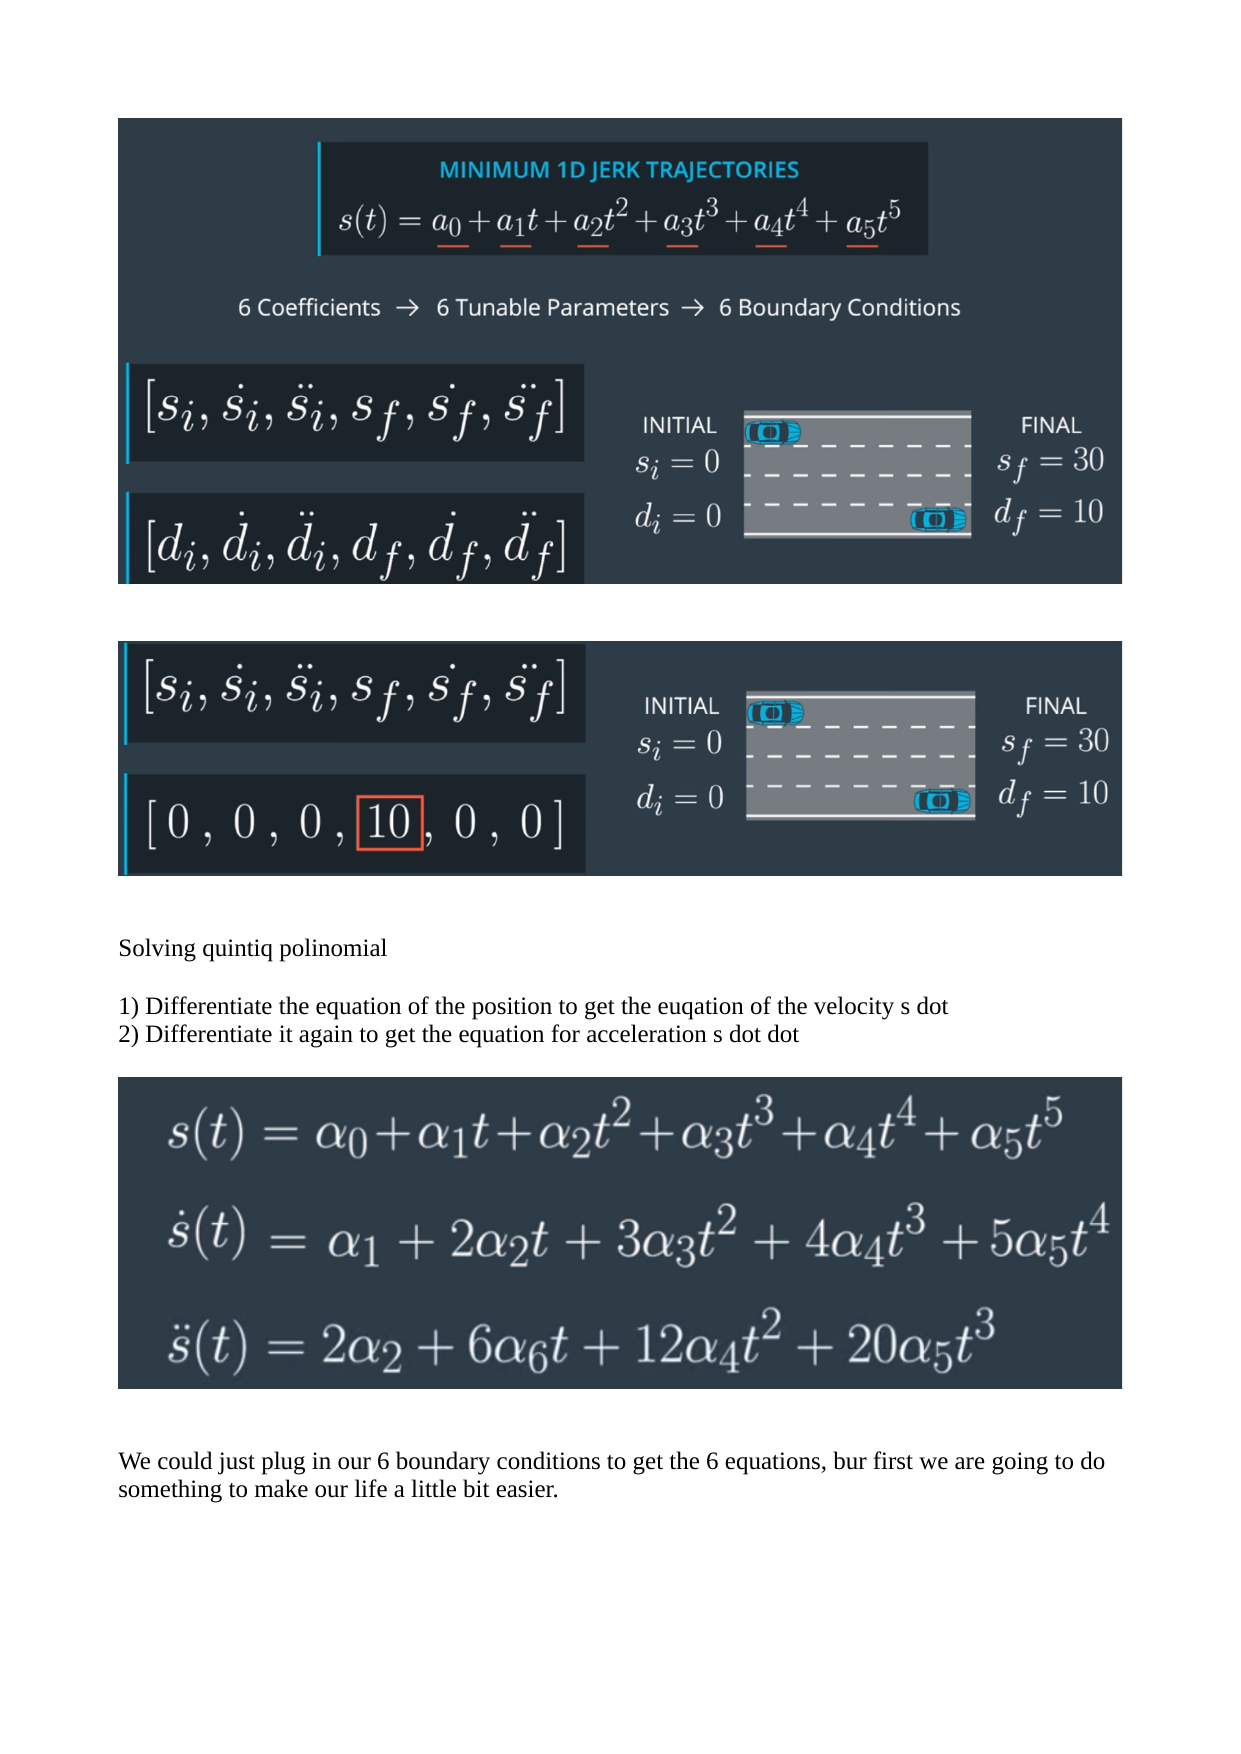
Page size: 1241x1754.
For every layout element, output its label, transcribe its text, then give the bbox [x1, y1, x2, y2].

text 1) Differentiate the equation of the position to get the euqation of the velocity s dot [118, 991, 1122, 1019]
picture [118, 641, 1123, 876]
text 2) Differentiate it again to get the equation for acceleration s dot dot [118, 1019, 1122, 1048]
text We could just plug in our 6 boundary conditions to get the 6 equations, bur first we are going to do something to make our life a little bit easier. [118, 1446, 1122, 1503]
text Solving quintiq polinomial [118, 933, 1122, 962]
picture [118, 1077, 1123, 1389]
picture [118, 118, 1123, 584]
